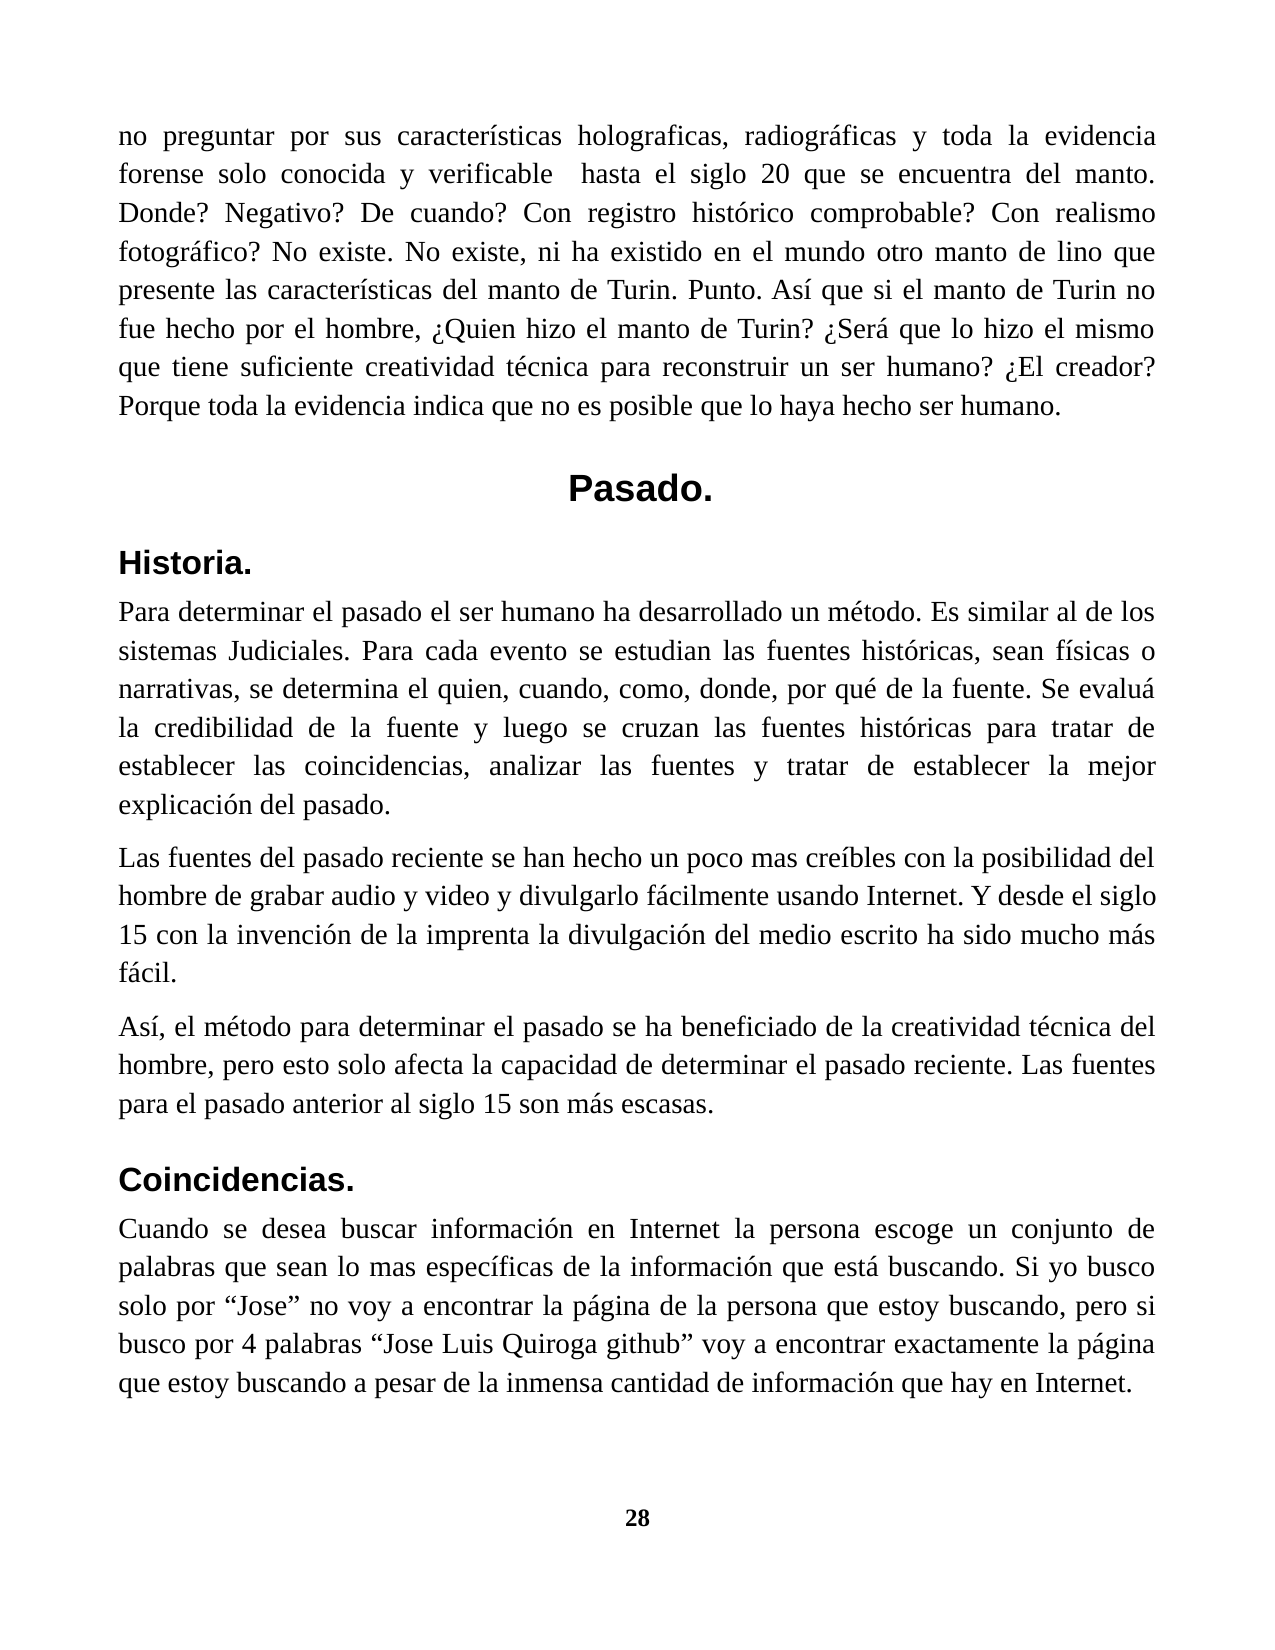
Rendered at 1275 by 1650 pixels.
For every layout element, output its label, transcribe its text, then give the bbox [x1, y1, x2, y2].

subtitle Coincidencias. [118, 1160, 1157, 1198]
text Para determinar el pasado el ser humano ha desarrollado un método. Es similar al de los sistemas Judiciales. Para cada evento se estudian las fuentes históricas, sean físicas o narrativas, se determina el quien, cuando, como, donde, por qué de la fuente. Se evaluá la credibilidad de la fuente y luego se cruzan las fuentes históricas para tratar de establecer las coincidencias, analizar las fuentes y tratar de establecer la mejor explicación del pasado. [118, 594, 1157, 820]
text Así, el método para determinar el pasado se ha beneficiado de la creatividad técnica del hombre, pero esto solo afecta la capacidad de determinar el pasado reciente. Las fuentes para el pasado anterior al siglo 15 son más escasas. [118, 1009, 1157, 1119]
subtitle Historia. [118, 543, 1157, 582]
text no preguntar por sus características holograficas, radiográficas y toda la evidencia forense solo conocida y verificable hasta el siglo 20 que se encuentra del manto. Donde? Negativo? De cuando? Con registro histórico comprobable? Con realismo fotográfico? No existe. No existe, ni ha existido en el mundo otro manto de lino que presente las características del manto de Turin. Punto. Así que si el manto de Turin no fue hecho por el hombre, ¿Quien hizo el manto de Turin? ¿Será que lo hizo el mismo que tiene suficiente creatividad técnica para reconstruir un ser humano? ¿El creador? Porque toda la evidencia indica que no es posible que lo haya hecho ser humano. [118, 118, 1157, 421]
subtitle Pasado. [124, 466, 1157, 510]
text Cuando se desea buscar información en Internet la persona escoge un conjunto de palabras que sean lo mas específicas de la información que está buscando. Si yo busco solo por “Jose” no voy a encontrar la página de la persona que estoy buscando, pero si busco por 4 palabras “Jose Luis Quiroga github” voy a encontrar exactamente la página que estoy buscando a pesar de la inmensa cantidad de información que hay en Internet. [118, 1211, 1157, 1399]
text Las fuentes del pasado reciente se han hecho un poco mas creíbles con la posibilidad del hombre de grabar audio y video y divulgarlo fácilmente usando Internet. Y desde el siglo 15 con la invención de la imprenta la divulgación del medio escrito ha sido mucho más fácil. [118, 840, 1157, 989]
